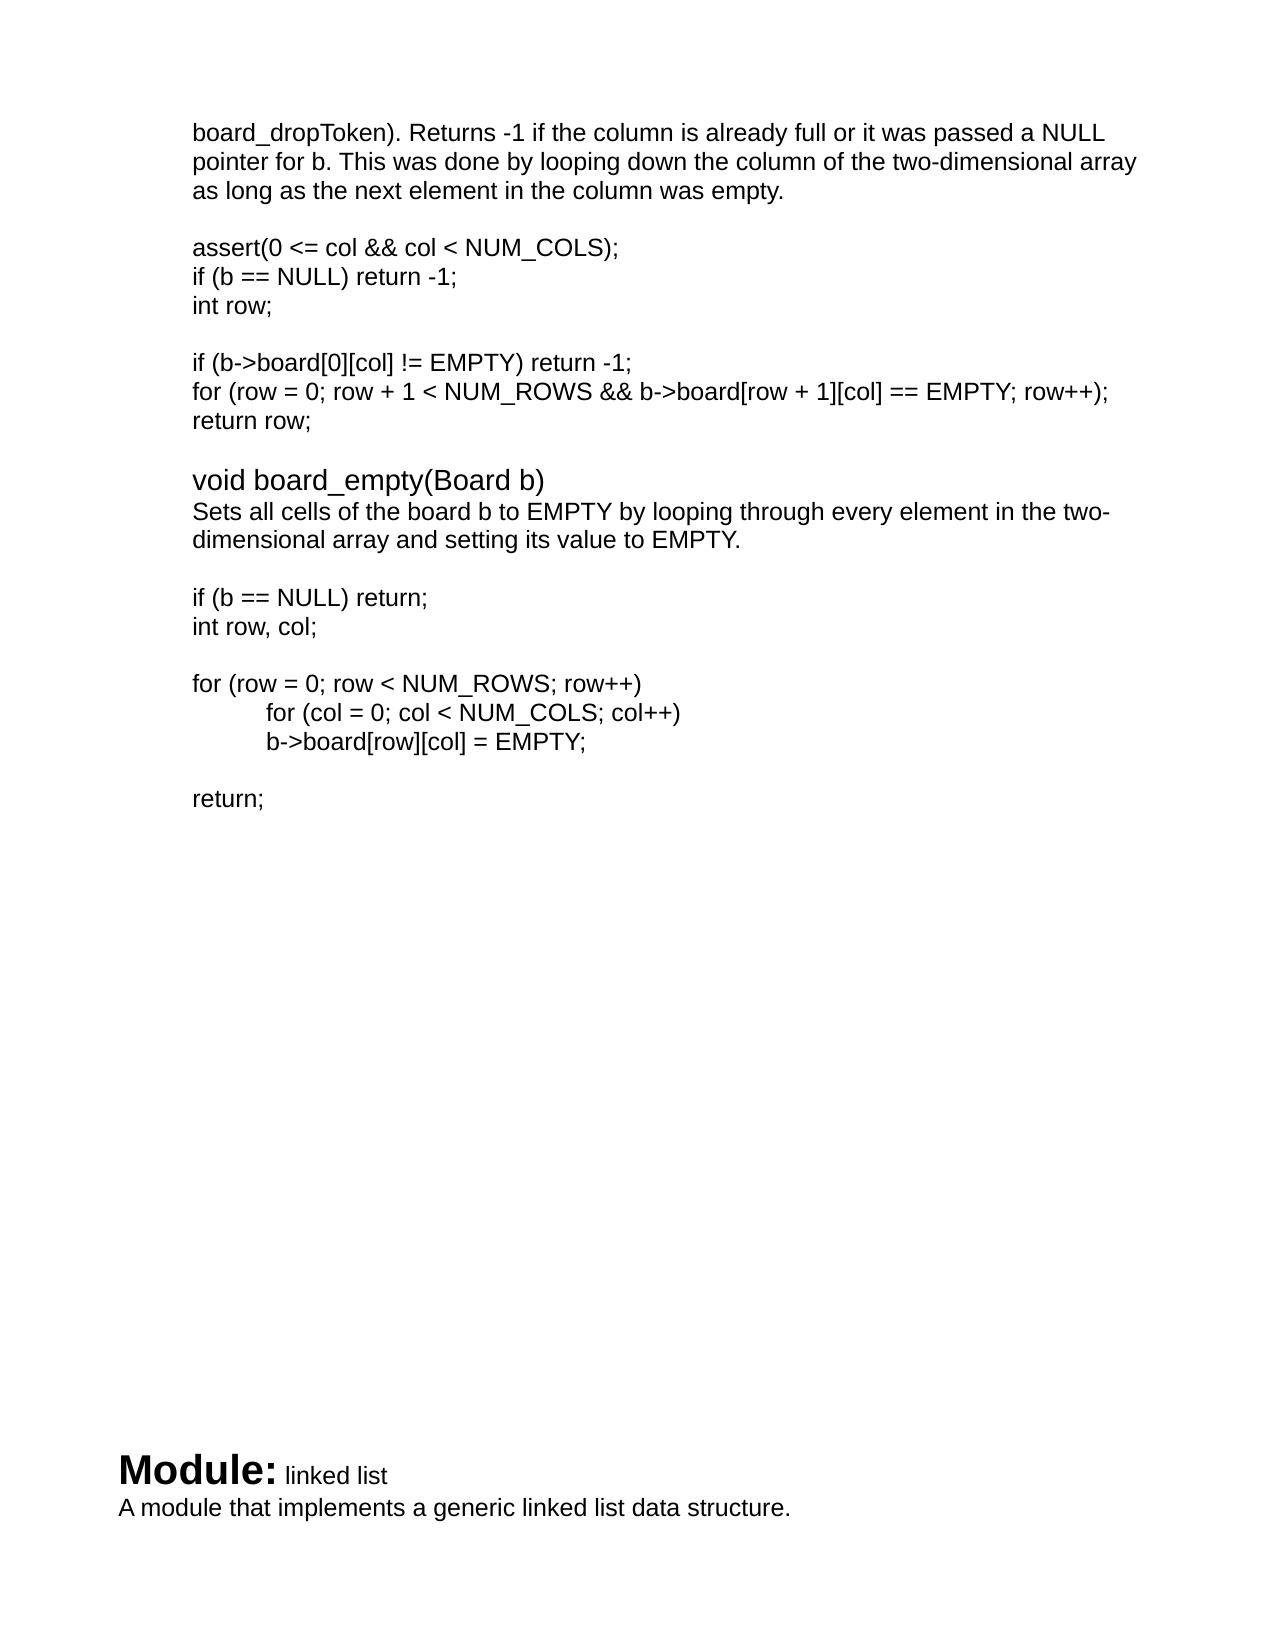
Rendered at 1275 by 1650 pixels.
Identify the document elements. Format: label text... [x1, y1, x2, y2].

text Sets all cells of the board b to EMPTY by looping through every element in the two- dimensional array and setting its value to EMPTY. [118, 497, 1157, 554]
text int row; [118, 291, 1157, 319]
text b->board[row][col] = EMPTY; [118, 727, 1157, 755]
text assert(0 <= col && col < NUM_COLS); [118, 233, 1157, 262]
text if (b->board[0][col] != EMPTY) return -1; [118, 348, 1157, 377]
text for (col = 0; col < NUM_COLS; col++) [118, 698, 1157, 727]
text A module that implements a generic linked list data structure. [118, 1493, 1157, 1522]
text for (row = 0; row + 1 < NUM_ROWS && b->board[row + 1][col] == EMPTY; row++); [118, 377, 1157, 406]
text int row, col; [118, 612, 1157, 640]
text void board_empty(Board b) [118, 463, 1157, 497]
text if (b == NULL) return -1; [118, 262, 1157, 291]
text if (b == NULL) return; [118, 583, 1157, 612]
text return; [118, 784, 1157, 813]
text board_dropToken). Returns -1 if the column is already full or it was passed a NULL pointer for b. This was done by looping down the column of the two-dimensional array as long as the next element in the column was empty. [118, 118, 1157, 204]
text return row; [118, 406, 1157, 434]
text Module: linked list [118, 1445, 1157, 1493]
text for (row = 0; row < NUM_ROWS; row++) [118, 669, 1157, 698]
